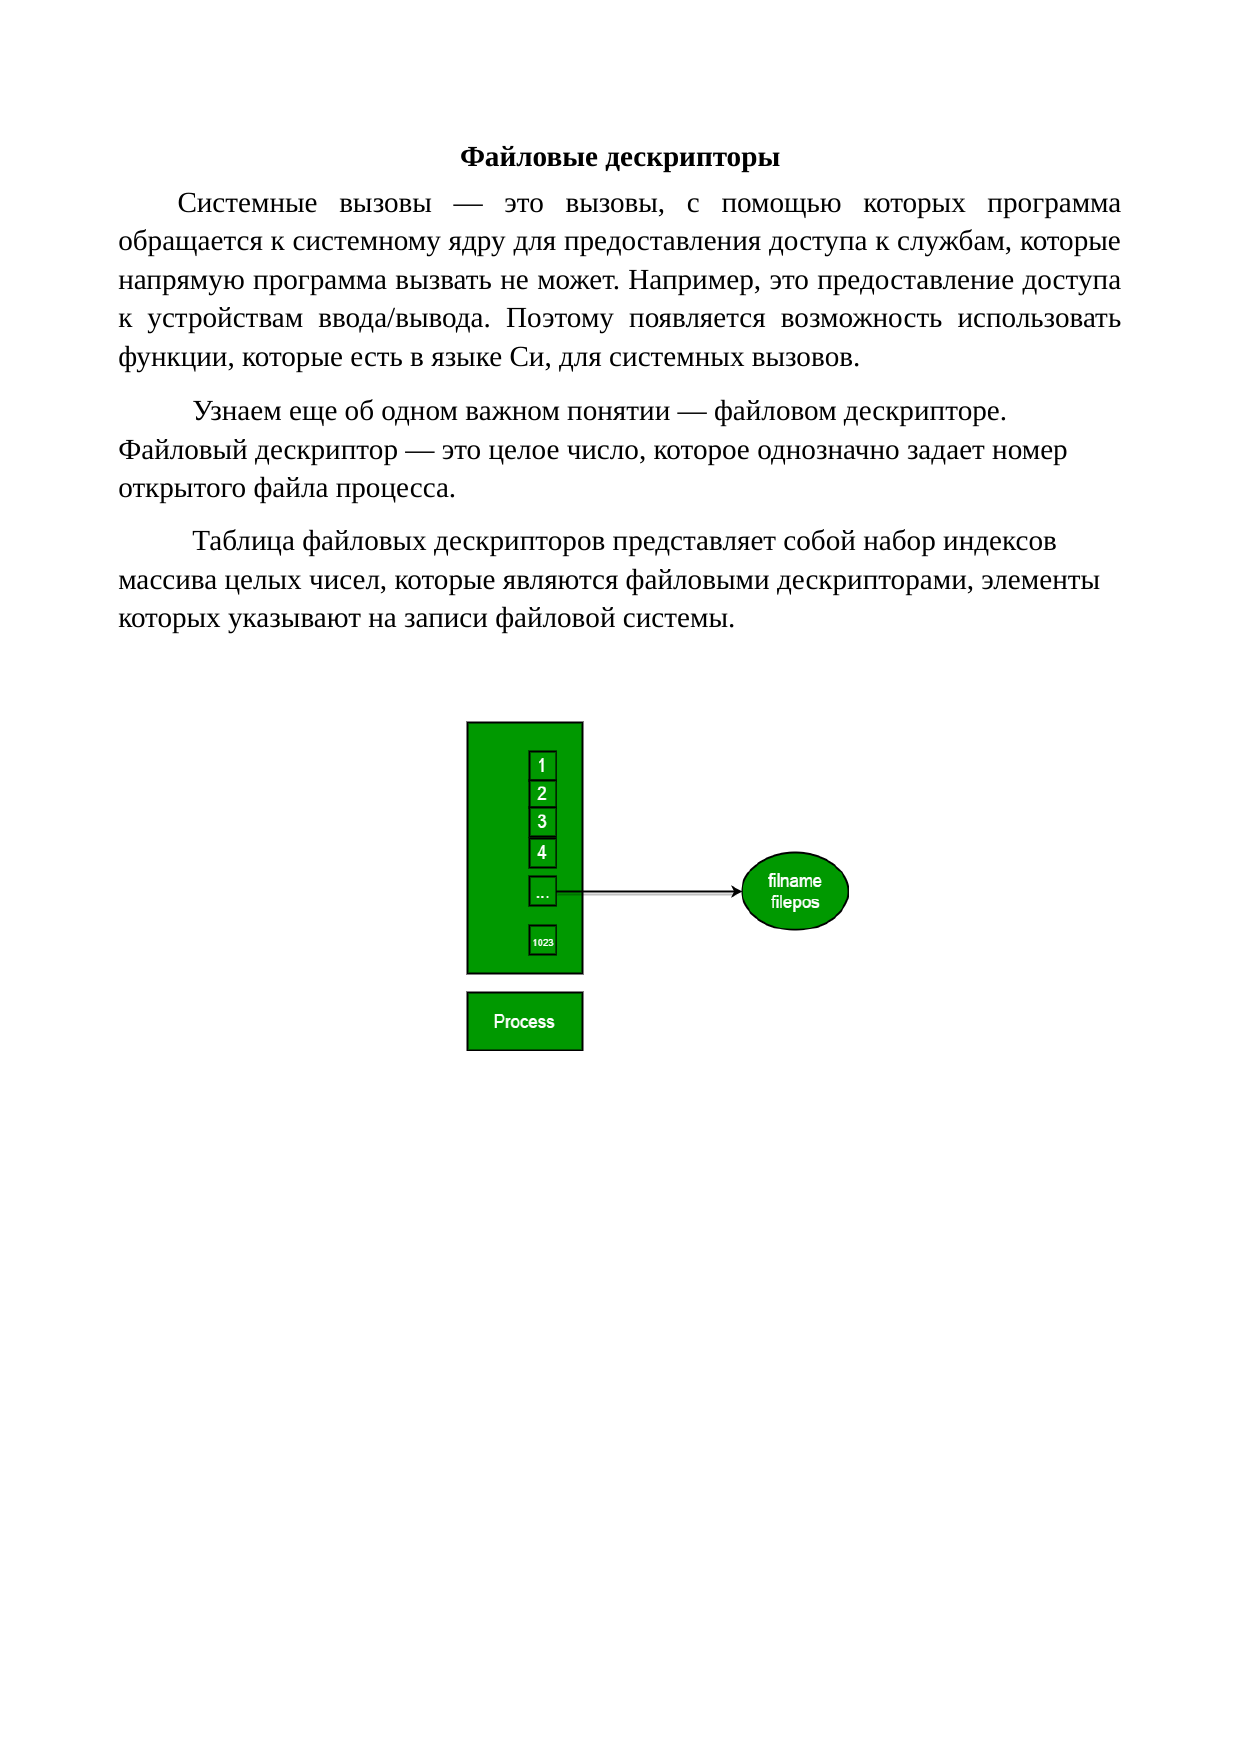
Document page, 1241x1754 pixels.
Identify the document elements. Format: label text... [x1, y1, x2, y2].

subtitle Файловые дескрипторы [118, 139, 1122, 172]
text Таблица файловых дескрипторов представляет собой набор индексов массива целых чисел, которые являются файловыми дескрипторами, элементы которых указывают на записи файловой системы. [118, 523, 1122, 634]
text Узнаем еще об одном важном понятии — файловом дескрипторе. Файловый дескриптор — это целое число, которое однозначно задает номер открытого файла процесса. [118, 393, 1122, 504]
picture [448, 701, 866, 1070]
text Системные вызовы — это вызовы, с помощью которых программа обращается к системному ядру для предоставления доступа к службам, которые напрямую программа вызвать не может. Например, это предоставление доступа к устройствам ввода/вывода. Поэтому появляется возможность использовать функции, которые есть в языке Си, для системных вызовов. [118, 185, 1122, 373]
